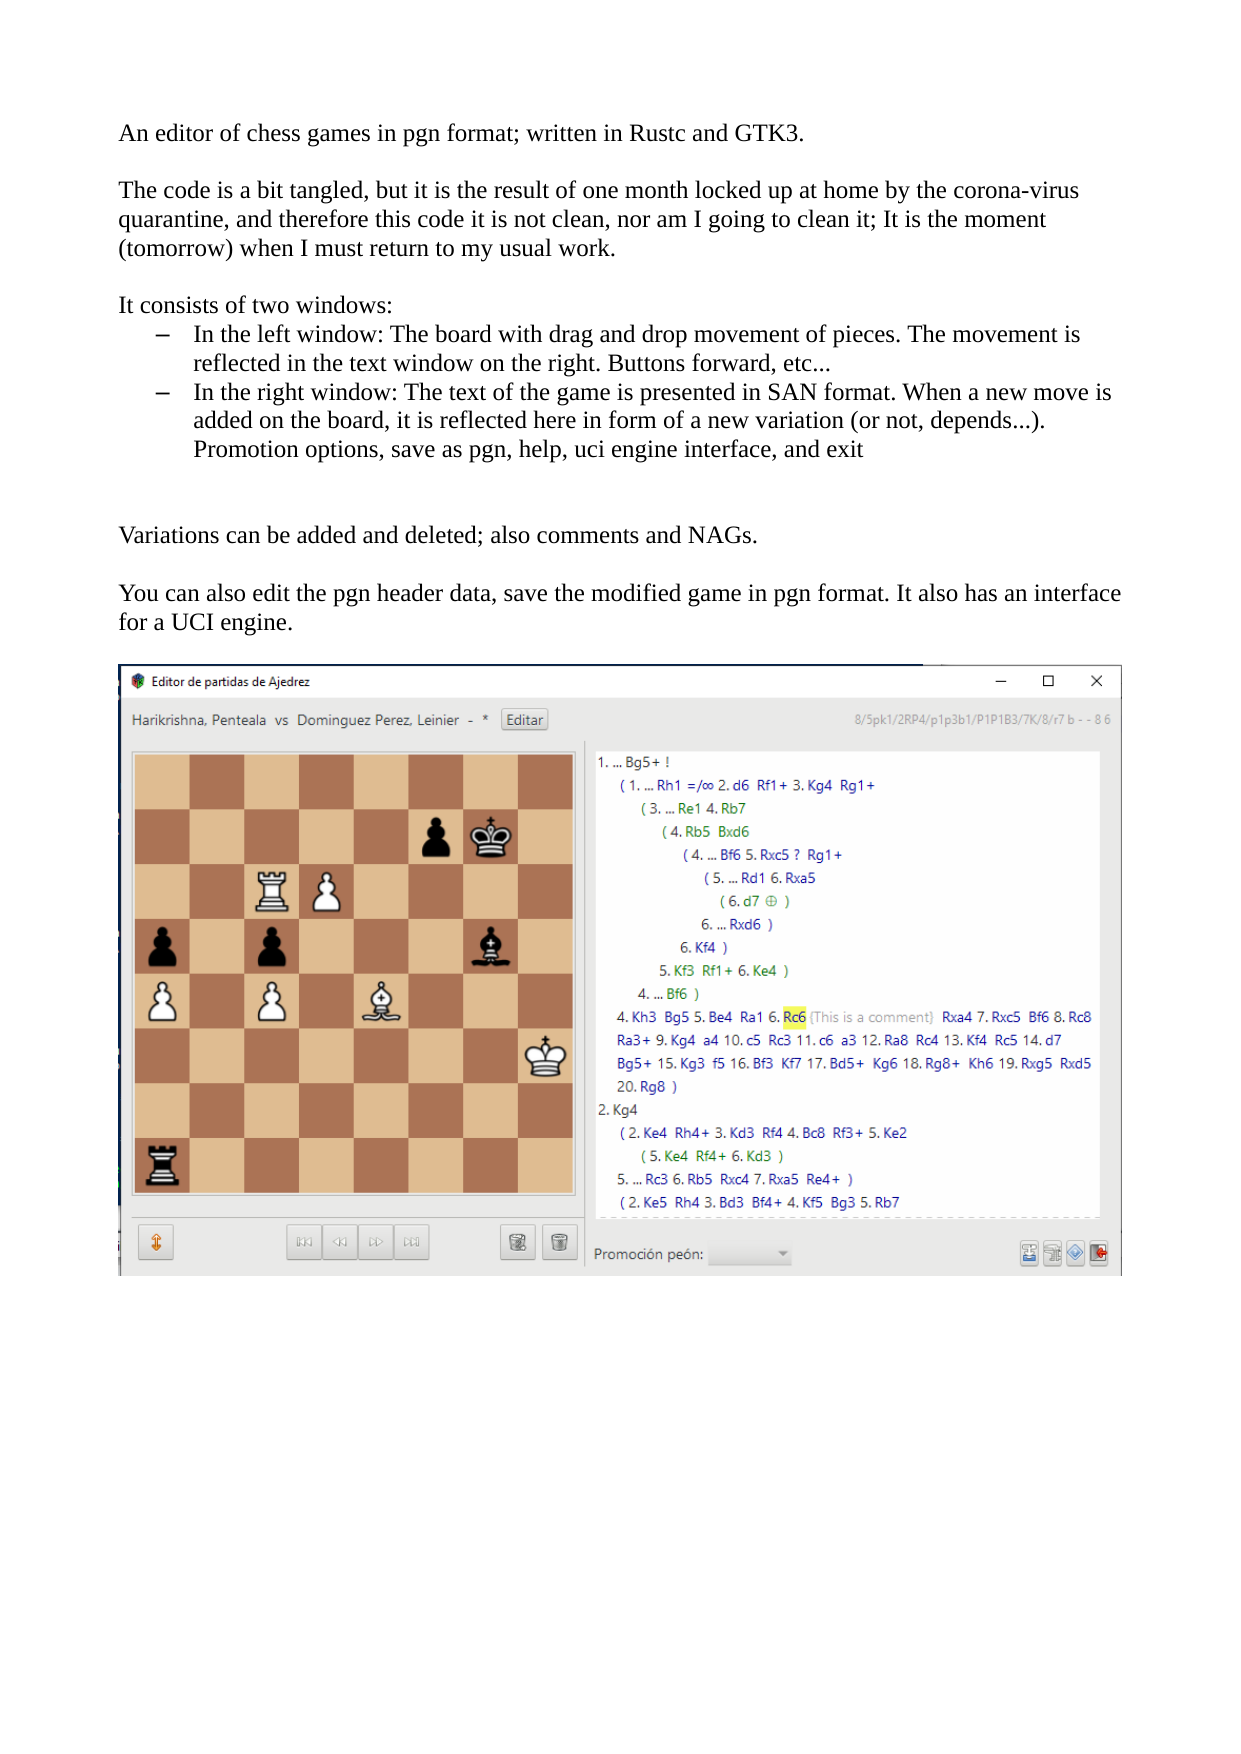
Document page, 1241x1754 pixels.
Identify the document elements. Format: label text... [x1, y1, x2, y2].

list In the left window: The board with drag and drop movement of pieces. The movement is reflected in the text window on the right. Buttons forward, etc... [156, 319, 1122, 377]
text You can also edit the pgn header data, save the modified game in pgn format. It also has an interface for a UCI engine. [118, 549, 1122, 636]
text Variations can be added and deleted; also comments and NAGs. [118, 492, 1122, 549]
list In the right window: The text of the game is presented in SAN format. When a new move is added on the board, it is reflected here in form of a new variation (or not, depends...). Promotion options, save as pgn, help, uci engine interface, and exit [156, 377, 1122, 492]
text An editor of chess games in pgn format; written in Rustc and GTK3. The code is a bit tangled, but it is the result of one month locked up at home by the corona-virus quarantine, and therefore this code it is not clean, nor am I going to clean it; It is the moment (tomorrow) when I must return to my usual work. It consists of two windows: [118, 118, 1122, 319]
picture [118, 664, 1122, 1276]
